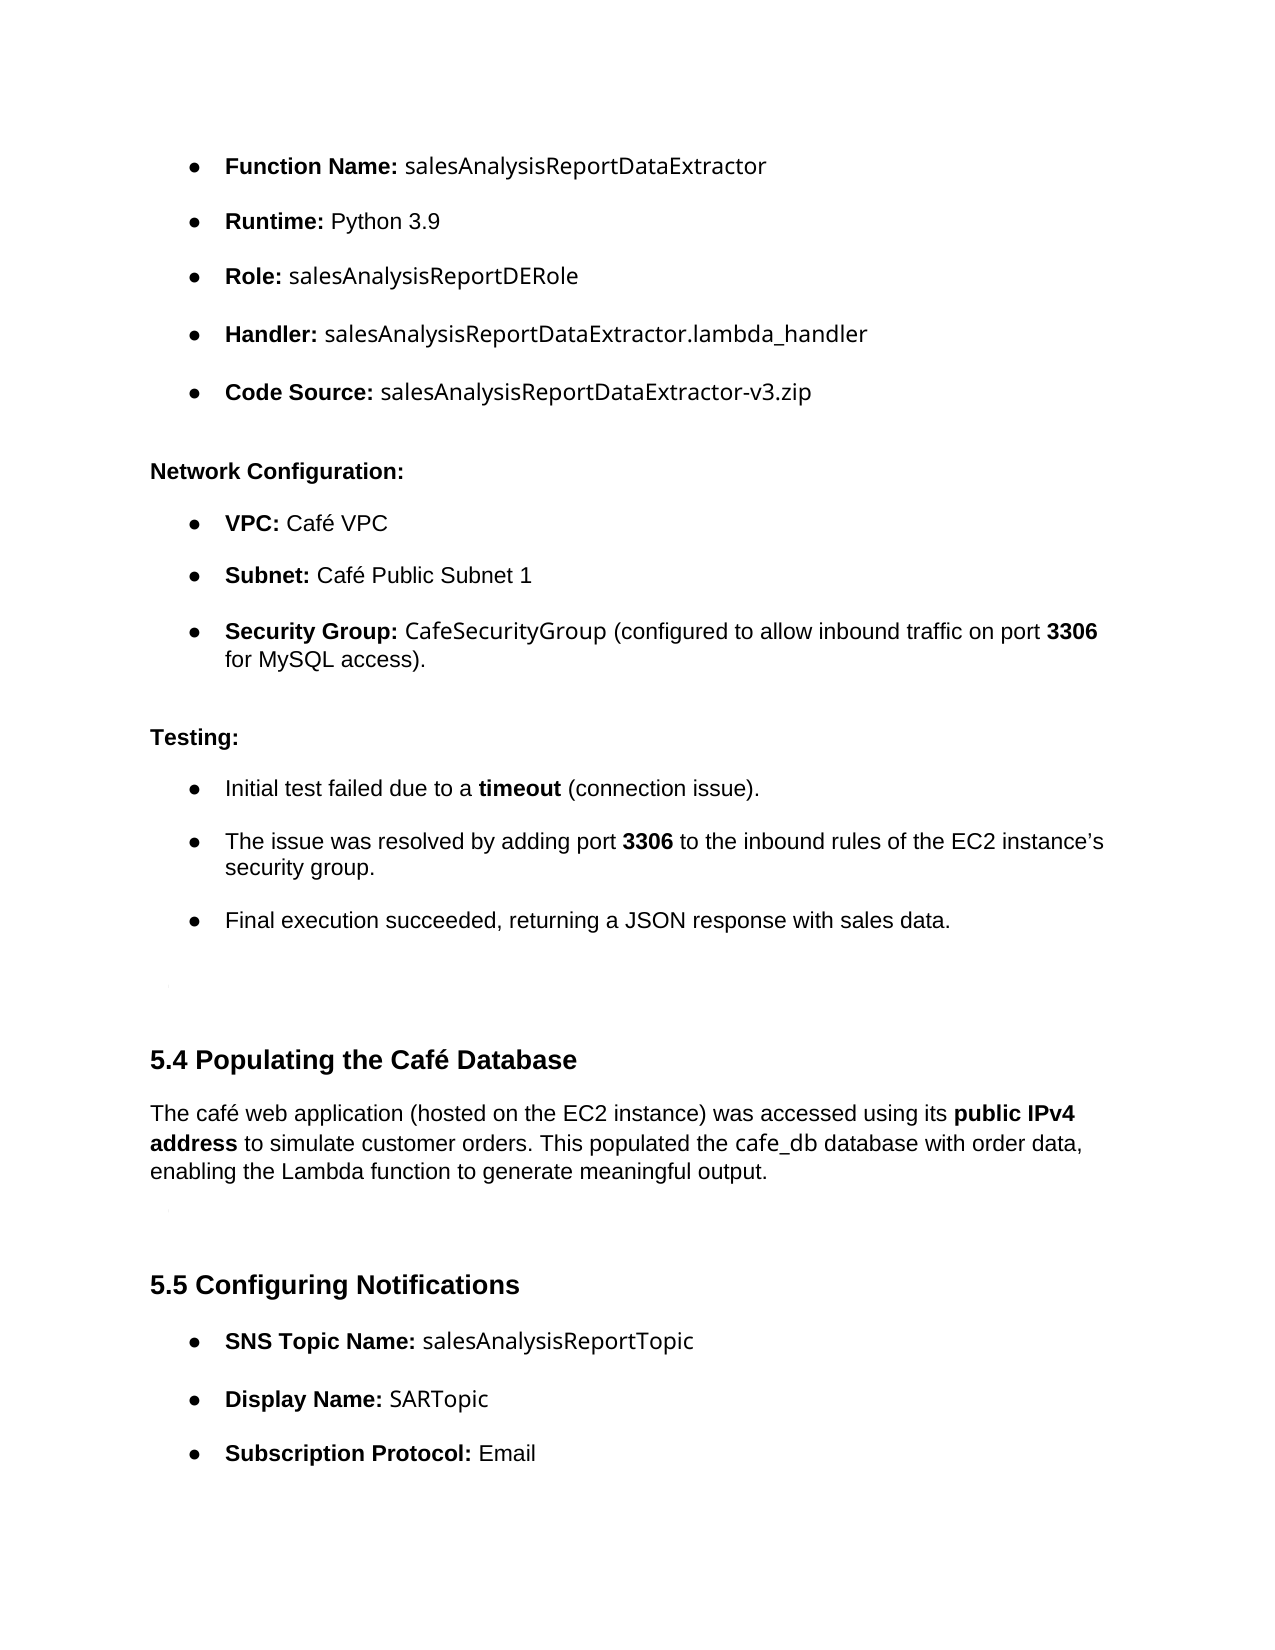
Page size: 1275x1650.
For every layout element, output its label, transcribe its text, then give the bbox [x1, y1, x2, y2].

list Security Group: CafeSecurityGroup (configured to allow inbound traffic on port 3306 for MySQL access). [187, 615, 1125, 699]
list Handler: salesAnalysisReportDataExtractor.lambda_handler [187, 318, 1125, 376]
list Code Source: salesAnalysisReportDataExtractor-v3.zip [187, 376, 1125, 433]
list Final execution succeeded, returning a JSON response with sales data. [187, 907, 1125, 960]
subtitle 5.5 Configuring Notifications [150, 1269, 1125, 1300]
list Runtime: Python 3.9 [187, 208, 1125, 260]
subtitle 5.4 Populating the Café Database [150, 1044, 1125, 1075]
list Subnet: Café Public Subnet 1 [187, 562, 1125, 615]
list Initial test failed due to a timeout (connection issue). [187, 775, 1125, 828]
list SNS Topic Name: salesAnalysisReportTopic [187, 1325, 1125, 1382]
text The café web application (hosted on the EC2 instance) was accessed using its public IPv4 address to simulate customer orders. This populated the cafe_db database with order data, enabling the Lambda function to generate meaningful output. [150, 1100, 1125, 1184]
list VPC: Café VPC [187, 509, 1125, 562]
text Testing: [150, 724, 1125, 750]
list Function Name: salesAnalysisReportDataExtractor [187, 150, 1125, 208]
list Role: salesAnalysisReportDERole [187, 260, 1125, 318]
list Display Name: SARTopic [187, 1382, 1125, 1440]
text Network Configuration: [150, 458, 1125, 484]
list The issue was resolved by adding port 3306 to the inbound rules of the EC2 instance’s security group. [187, 828, 1125, 907]
list Subscription Protocol: Email [187, 1440, 1125, 1493]
